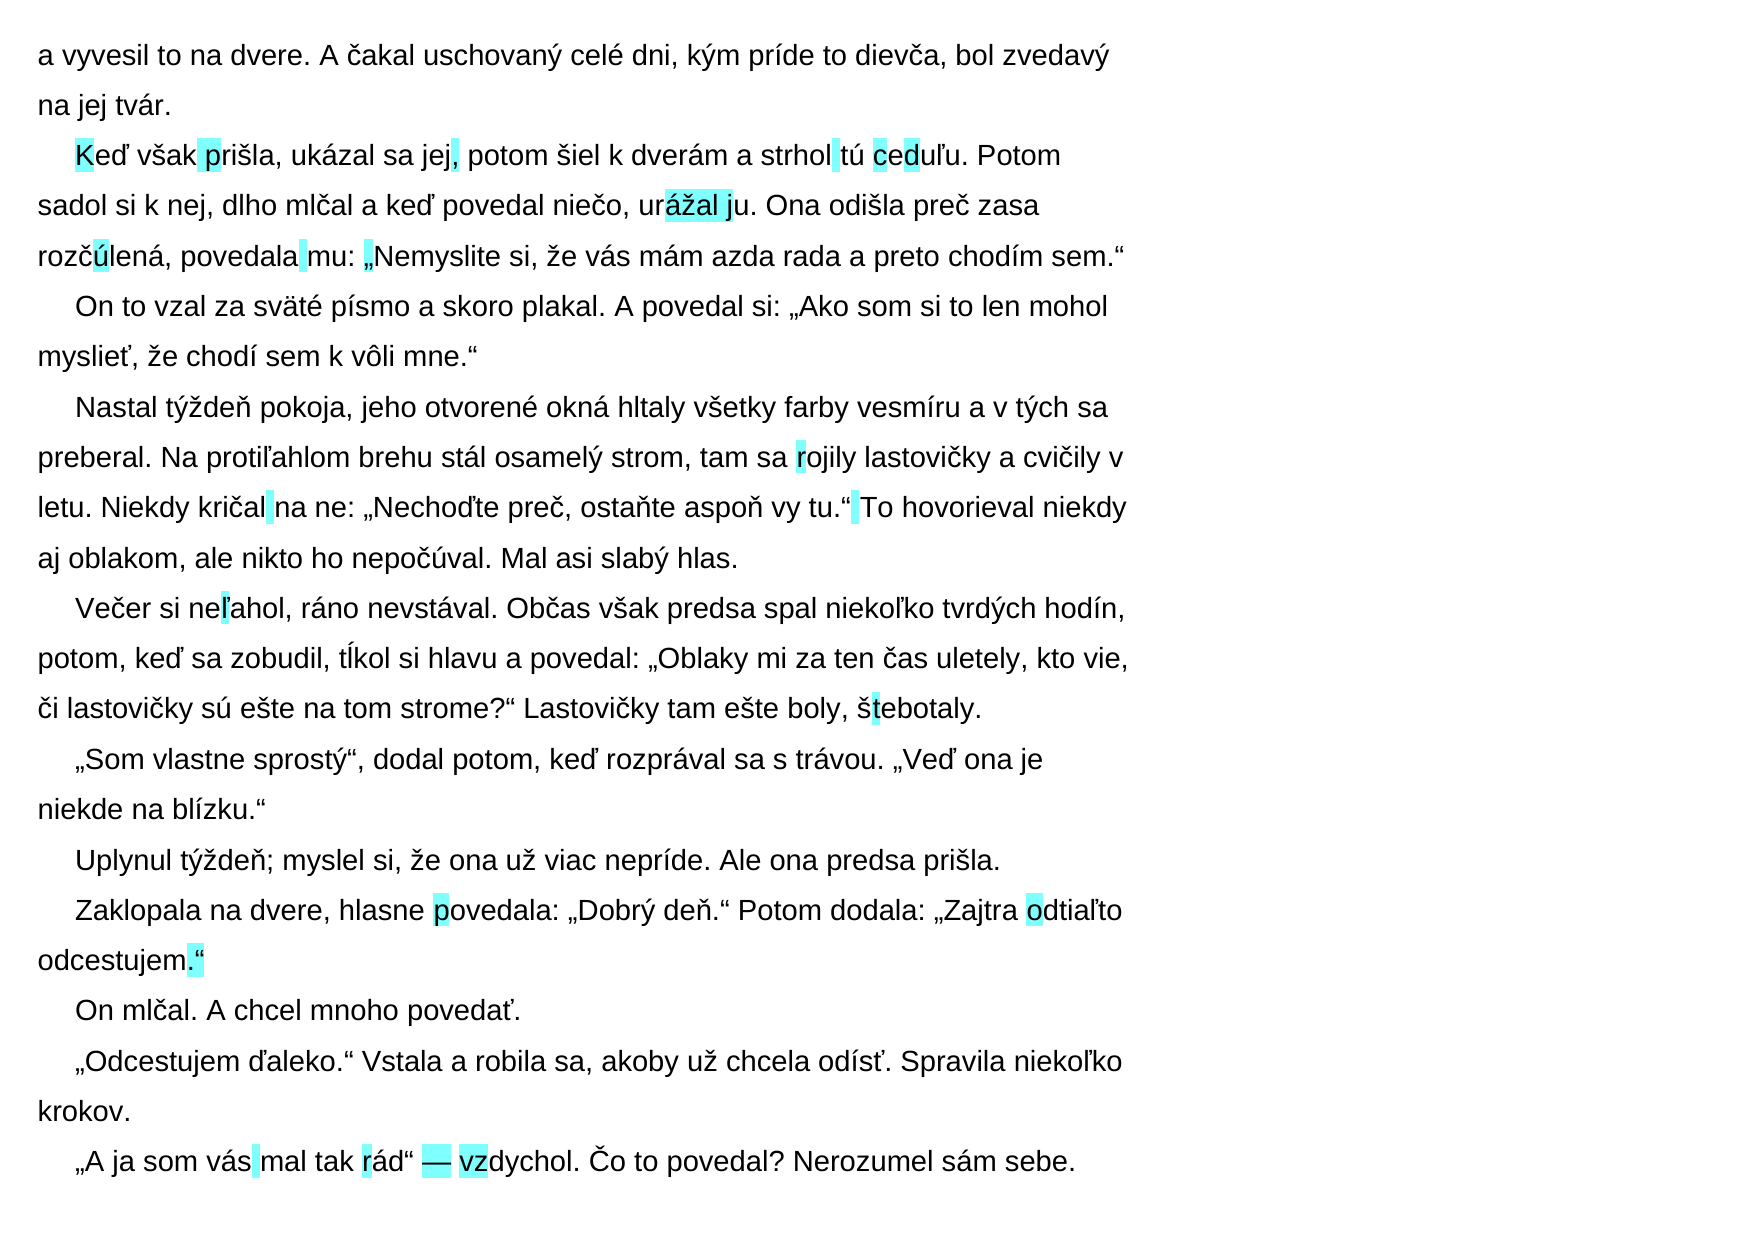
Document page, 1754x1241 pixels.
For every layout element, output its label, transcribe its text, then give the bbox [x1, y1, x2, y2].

text Zaklopala na dvere, hlasne povedala: „Dobrý deň.“ Potom dodala: „Zajtra odtiaľto odcestujem.“ [37, 893, 1130, 977]
text Nastal týždeň pokoja, jeho otvorené okná hltaly všetky farby vesmíru a v tých sa preberal. Na protiľahlom brehu stál osamelý strom, tam sa rojily lastovičky a cvičily v letu. Niekdy kričal na ne: „Nechoďte preč, ostaňte aspoň vy tu.“ To hovorieval niekdy aj oblakom, ale nikto ho nepočúval. Mal asi slabý hlas. [37, 390, 1130, 574]
text On to vzal za sväté písmo a skoro plakal. A povedal si: „Ako som si to len mohol myslieť, že chodí sem k vôli mne.“ [37, 289, 1130, 373]
text On mlčal. A chcel mnoho povedať. [37, 993, 1130, 1027]
text „Odcestujem ďaleko.“ Vstala a robila sa, akoby už chcela odísť. Spravila niekoľko krokov. [37, 1044, 1130, 1128]
text Večer si neľahol, ráno nevstával. Občas však predsa spal niekoľko tvrdých hodín, potom, keď sa zobudil, tĺkol si hlavu a povedal: „Oblaky mi za ten čas uletely, kto vie, či lastovičky sú ešte na tom strome?“ Lastovičky tam ešte boly, štebotaly. [37, 591, 1130, 725]
text Keď však prišla, ukázal sa jej, potom šiel k dverám a strhol tú ceduľu. Potom sadol si k nej, dlho mlčal a keď povedal niečo, urážal ju. Ona odišla preč zasa rozčúlená, povedala mu: „Nemyslite si, že vás mám azda rada a preto chodím sem.“ [37, 138, 1130, 272]
text „A ja som vás mal tak rád“ — vzdychol. Čo to povedal? Nerozumel sám sebe. [37, 1144, 1130, 1178]
text Uplynul týždeň; myslel si, že ona už viac nepríde. Ale ona predsa prišla. [37, 842, 1130, 876]
text „Som vlastne sprostý“, dodal potom, keď rozprával sa s trávou. „Veď ona je niekde na blízku.“ [37, 742, 1130, 826]
text a vyvesil to na dvere. A čakal uschovaný celé dni, kým príde to dievča, bol zvedavý na jej tvár. [37, 37, 1130, 121]
